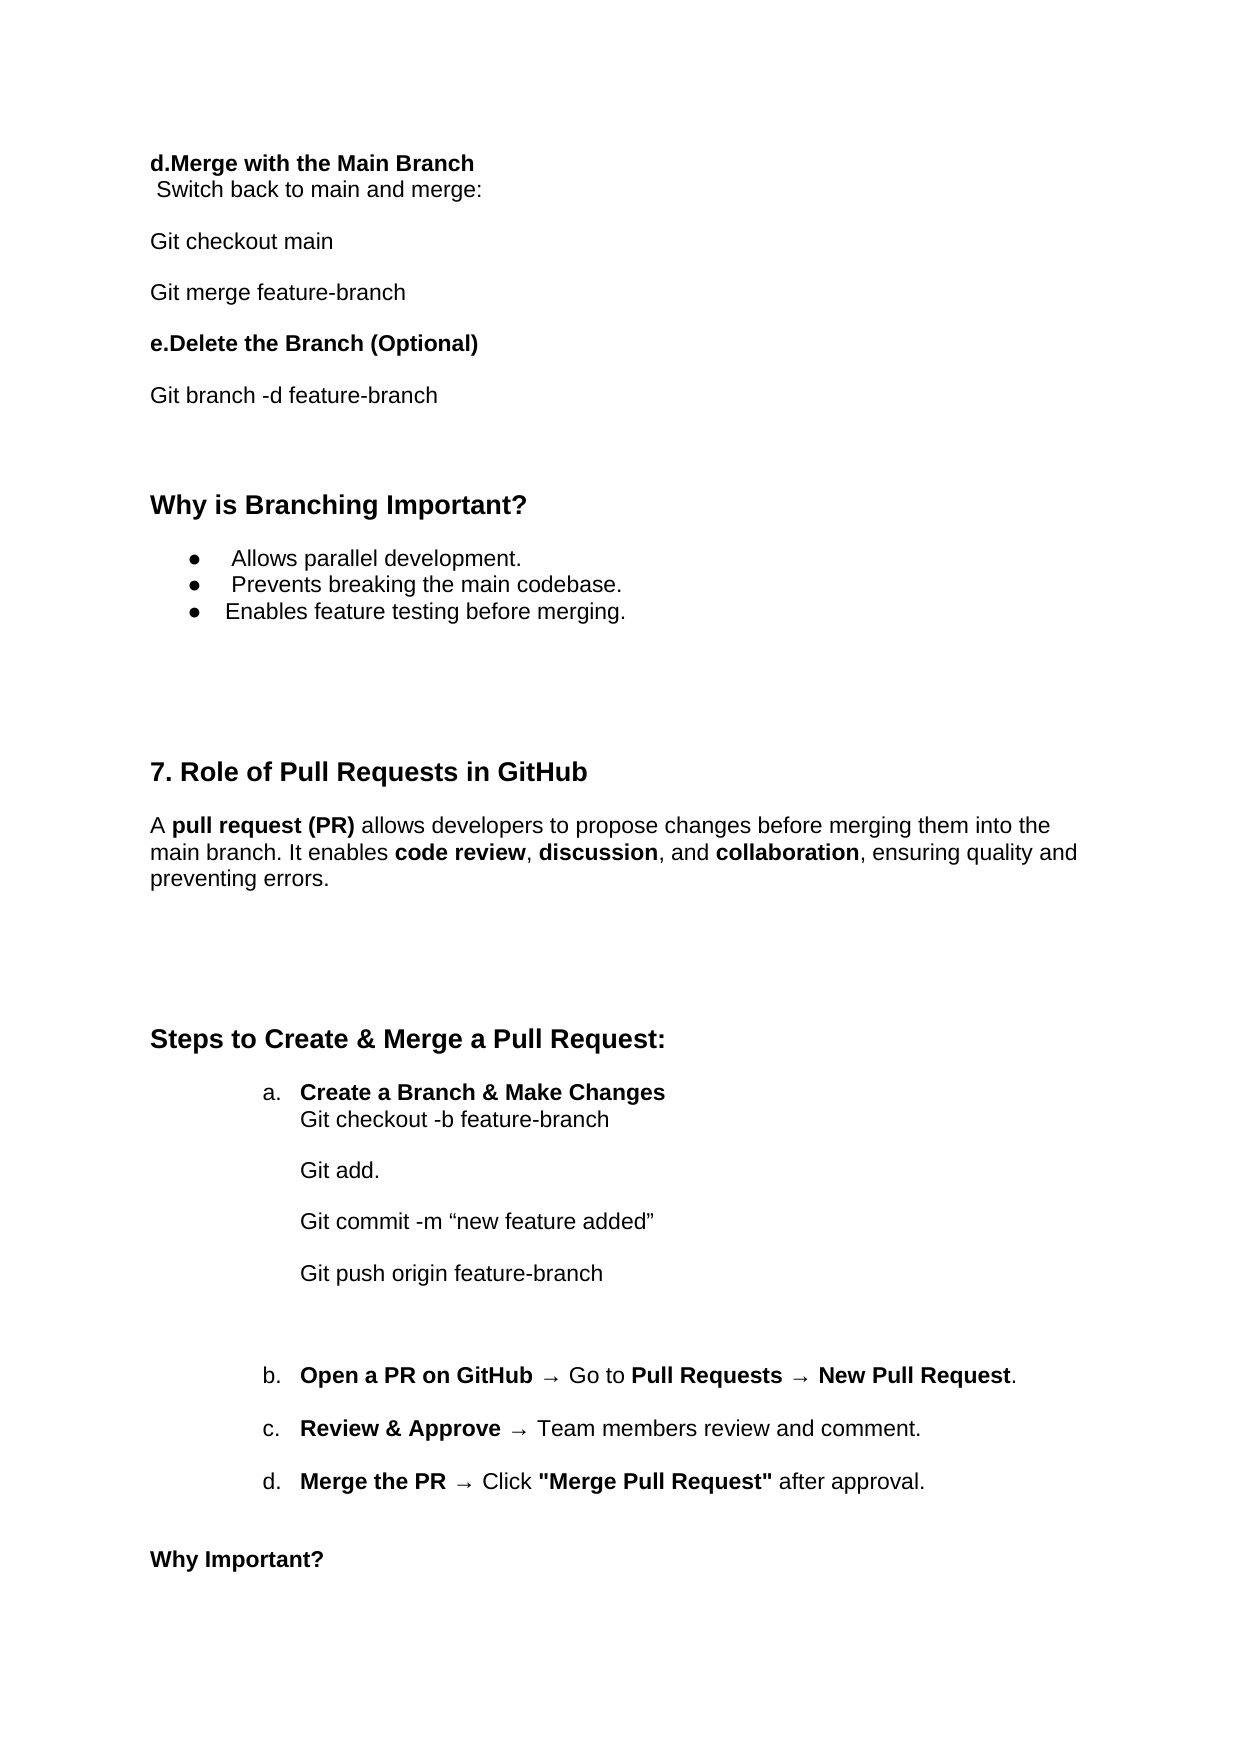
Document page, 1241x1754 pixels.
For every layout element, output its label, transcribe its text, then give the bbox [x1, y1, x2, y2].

subtitle 7. Role of Pull Requests in GitHub [150, 756, 1090, 787]
list Create a Branch & Make Changes Git checkout -b feature-branch [262, 1079, 1090, 1132]
text d.Merge with the Main Branch Switch back to main and merge: [150, 150, 1090, 203]
list Review & Approve → Team members review and comment. [262, 1415, 1090, 1468]
list Enables feature testing before merging. [187, 598, 1090, 624]
text Git add. [300, 1157, 1090, 1183]
text Git push origin feature-branch [300, 1260, 1090, 1286]
text e.Delete the Branch (Optional) [150, 330, 1090, 357]
subtitle Why is Branching Important? [150, 489, 1090, 520]
text A pull request (PR) allows developers to propose changes before merging them into the main branch. It enables code review, discussion, and collaboration, ensuring quality and preventing errors. [150, 812, 1090, 891]
text Why Important? [150, 1546, 1090, 1572]
text Git branch -d feature-branch [150, 382, 1090, 408]
list Open a PR on GitHub → Go to Pull Requests → New Pull Request. [262, 1362, 1090, 1415]
subtitle Steps to Create & Merge a Pull Request: [150, 1023, 1090, 1054]
text Git checkout main [150, 228, 1090, 254]
text Git commit -m “new feature added” [300, 1208, 1090, 1235]
text Git merge feature-branch [150, 279, 1090, 305]
list Allows parallel development. [187, 545, 1090, 571]
list Merge the PR → Click "Merge Pull Request" after approval. [262, 1468, 1090, 1521]
list Prevents breaking the main codebase. [187, 571, 1090, 598]
